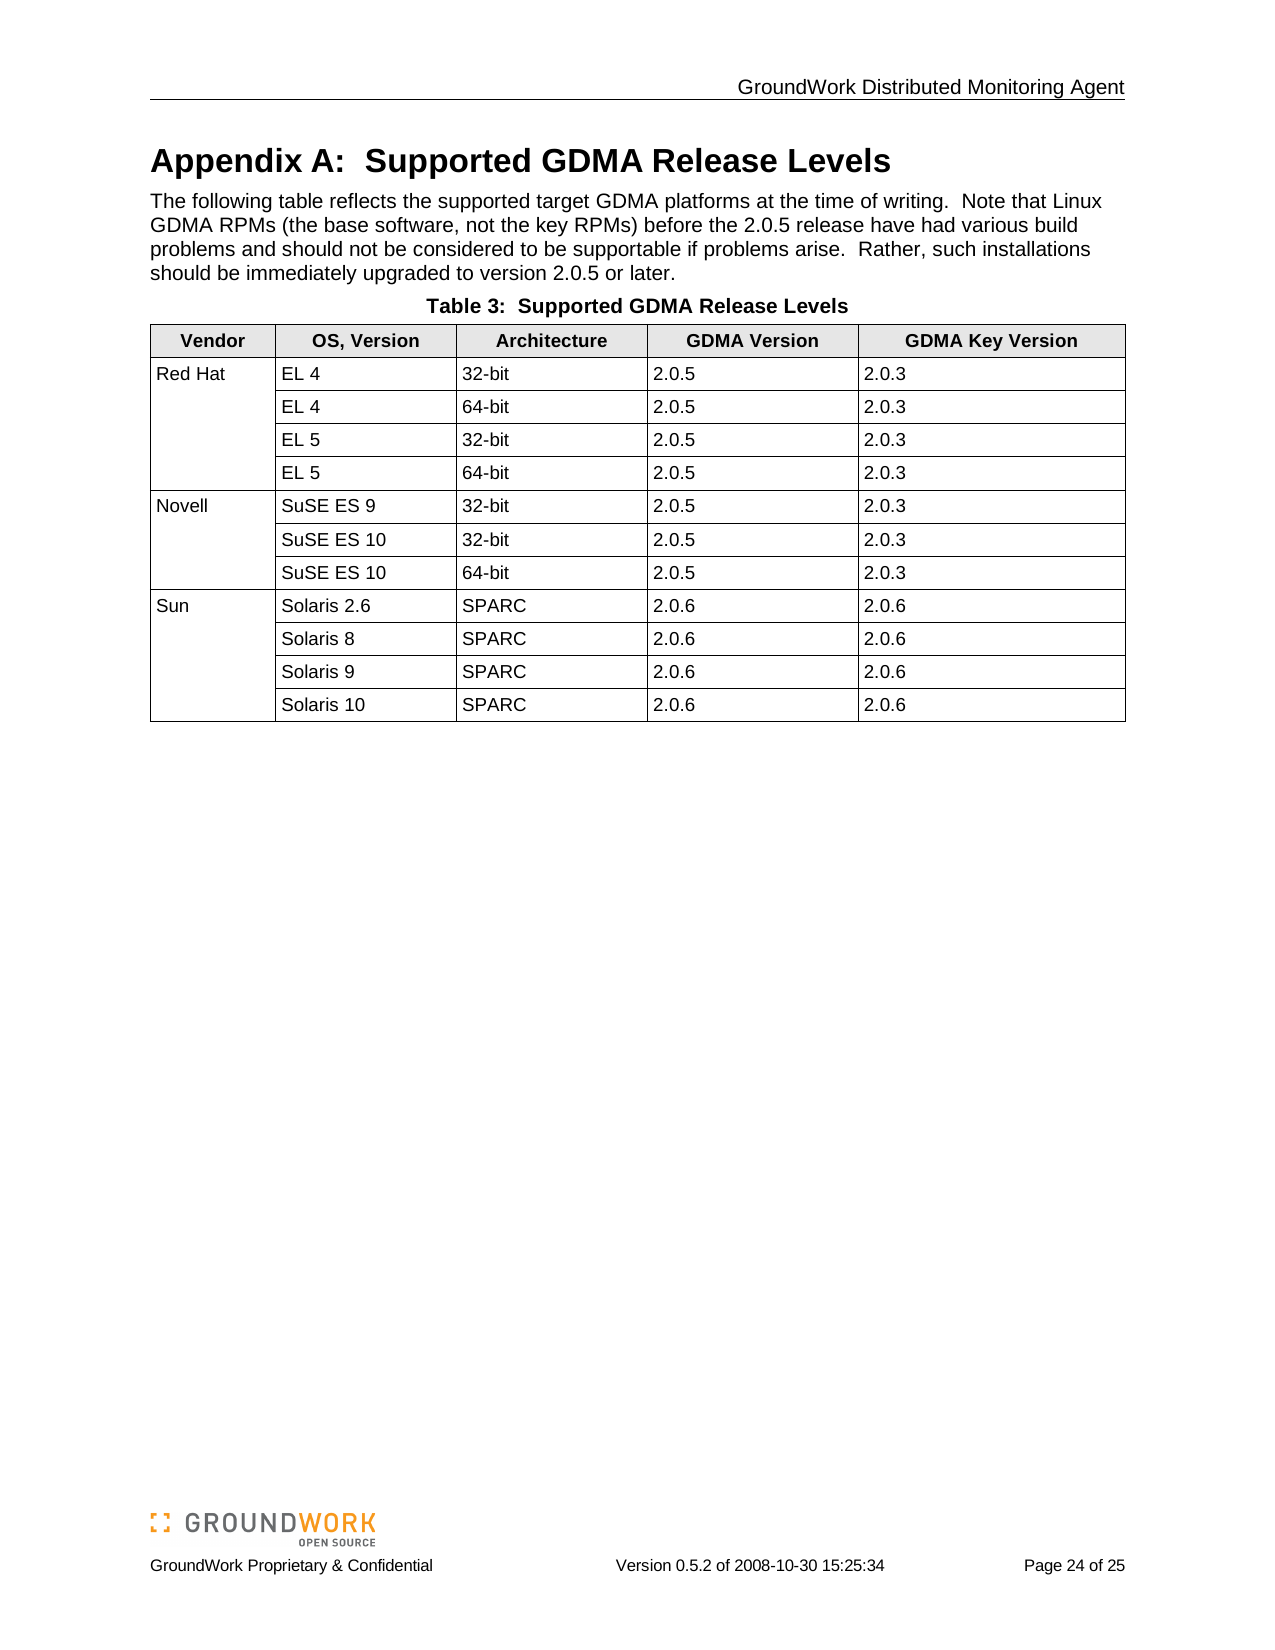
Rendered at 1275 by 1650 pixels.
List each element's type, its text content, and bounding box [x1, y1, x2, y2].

table_header Architecture [457, 325, 647, 357]
table_cell Novell [151, 491, 275, 589]
table_cell 2.0.5 [648, 424, 858, 456]
table_cell 2.0.5 [648, 358, 858, 390]
table_cell SuSE ES 10 [276, 524, 456, 556]
table_cell Solaris 10 [276, 689, 456, 721]
table_cell SuSE ES 9 [276, 491, 456, 523]
table_cell 2.0.6 [648, 590, 858, 622]
table_header Vendor [151, 325, 275, 357]
table_cell 2.0.6 [859, 590, 1125, 622]
table_cell Solaris 2.6 [276, 590, 456, 622]
table_header OS, Version [276, 325, 456, 357]
table_cell SPARC [457, 656, 647, 688]
table_cell EL 4 [276, 358, 456, 390]
table_cell 2.0.6 [859, 623, 1125, 655]
table_cell 2.0.6 [648, 656, 858, 688]
table_cell SPARC [457, 623, 647, 655]
table_cell 32-bit [457, 424, 647, 456]
table_cell 32-bit [457, 358, 647, 390]
table_cell 2.0.3 [859, 557, 1125, 589]
table_cell SPARC [457, 689, 647, 721]
table_cell Sun [151, 590, 275, 721]
table_cell 2.0.6 [648, 623, 858, 655]
table_cell 32-bit [457, 491, 647, 523]
table_cell 2.0.3 [859, 424, 1125, 456]
table_cell 64-bit [457, 557, 647, 589]
table_cell 2.0.6 [648, 689, 858, 721]
table_cell SPARC [457, 590, 647, 622]
picture [150, 1512, 375, 1547]
table_header GDMA Version [648, 325, 858, 357]
table_cell 2.0.3 [859, 358, 1125, 390]
table_cell Red Hat [151, 358, 275, 489]
table_cell 2.0.5 [648, 457, 858, 489]
table_cell 2.0.6 [859, 656, 1125, 688]
table_cell SuSE ES 10 [276, 557, 456, 589]
table_cell 2.0.3 [859, 391, 1125, 423]
table_cell Solaris 8 [276, 623, 456, 655]
table_cell Solaris 9 [276, 656, 456, 688]
table_cell 2.0.5 [648, 557, 858, 589]
table_cell 2.0.5 [648, 491, 858, 523]
table_header GDMA Key Version [859, 325, 1125, 357]
table_cell 64-bit [457, 457, 647, 489]
table_cell 2.0.5 [648, 391, 858, 423]
table_cell 32-bit [457, 524, 647, 556]
table_cell EL 5 [276, 424, 456, 456]
text The following table reflects the supported target GDMA platforms at the time of writing. Note that Linux GDMA RPMs (the base software, not the key RPMs) before the 2.0.5 release have had various build problems and should not be considered to be supportable if problems arise. Rather, such installations should be immediately upgraded to version 2.0.5 or later. [150, 188, 1125, 285]
text Table 3: Supported GDMA Release Levels [150, 294, 1125, 318]
table_cell 64-bit [457, 391, 647, 423]
table_cell 2.0.3 [859, 524, 1125, 556]
table_cell 2.0.5 [648, 524, 858, 556]
table_cell 2.0.3 [859, 457, 1125, 489]
subtitle Supported GDMA Release Levels [150, 141, 1125, 179]
table_cell EL 5 [276, 457, 456, 489]
table_cell EL 4 [276, 391, 456, 423]
table_cell 2.0.6 [859, 689, 1125, 721]
table_cell 2.0.3 [859, 491, 1125, 523]
